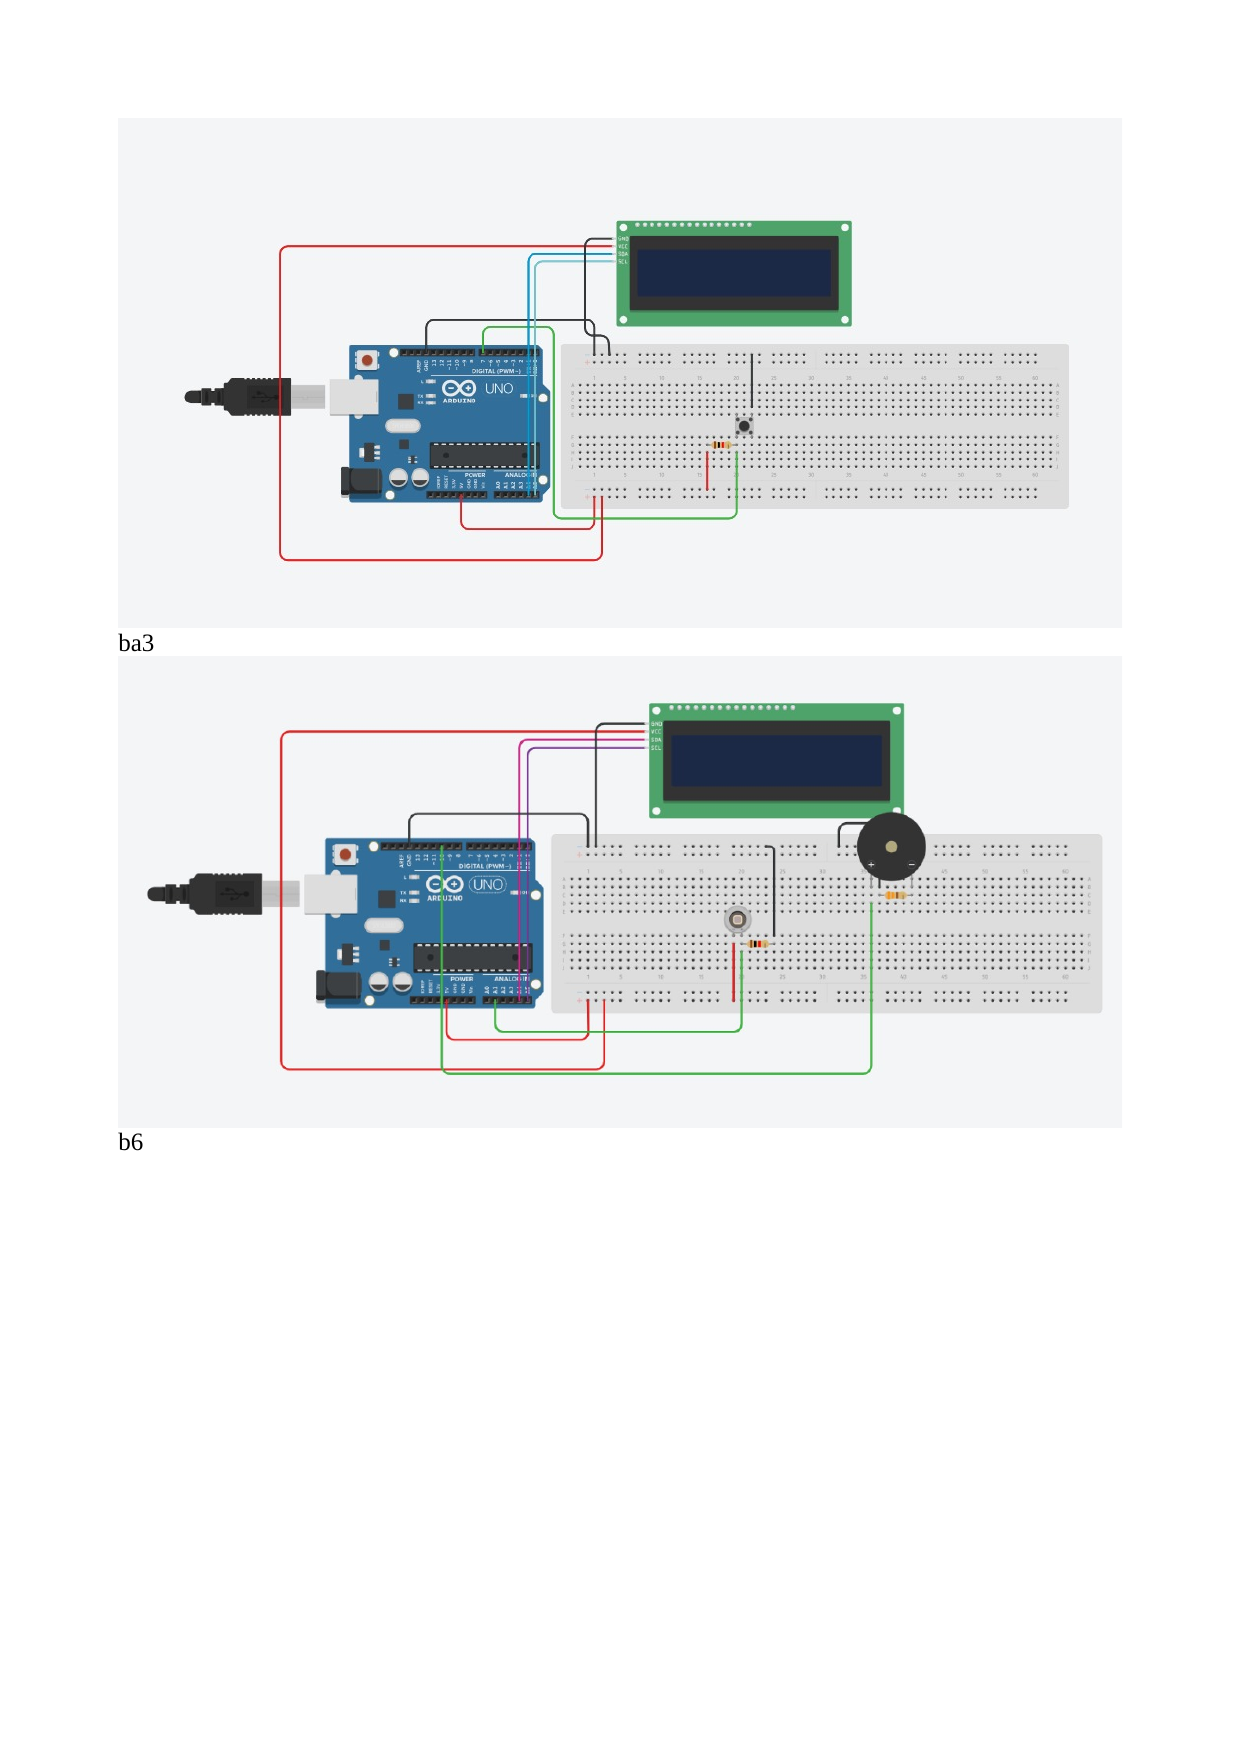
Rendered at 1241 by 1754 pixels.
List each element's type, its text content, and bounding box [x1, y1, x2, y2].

text b6 [118, 1128, 1122, 1156]
picture [118, 656, 1123, 1128]
picture [118, 118, 1123, 628]
text ba3 [118, 628, 1122, 656]
